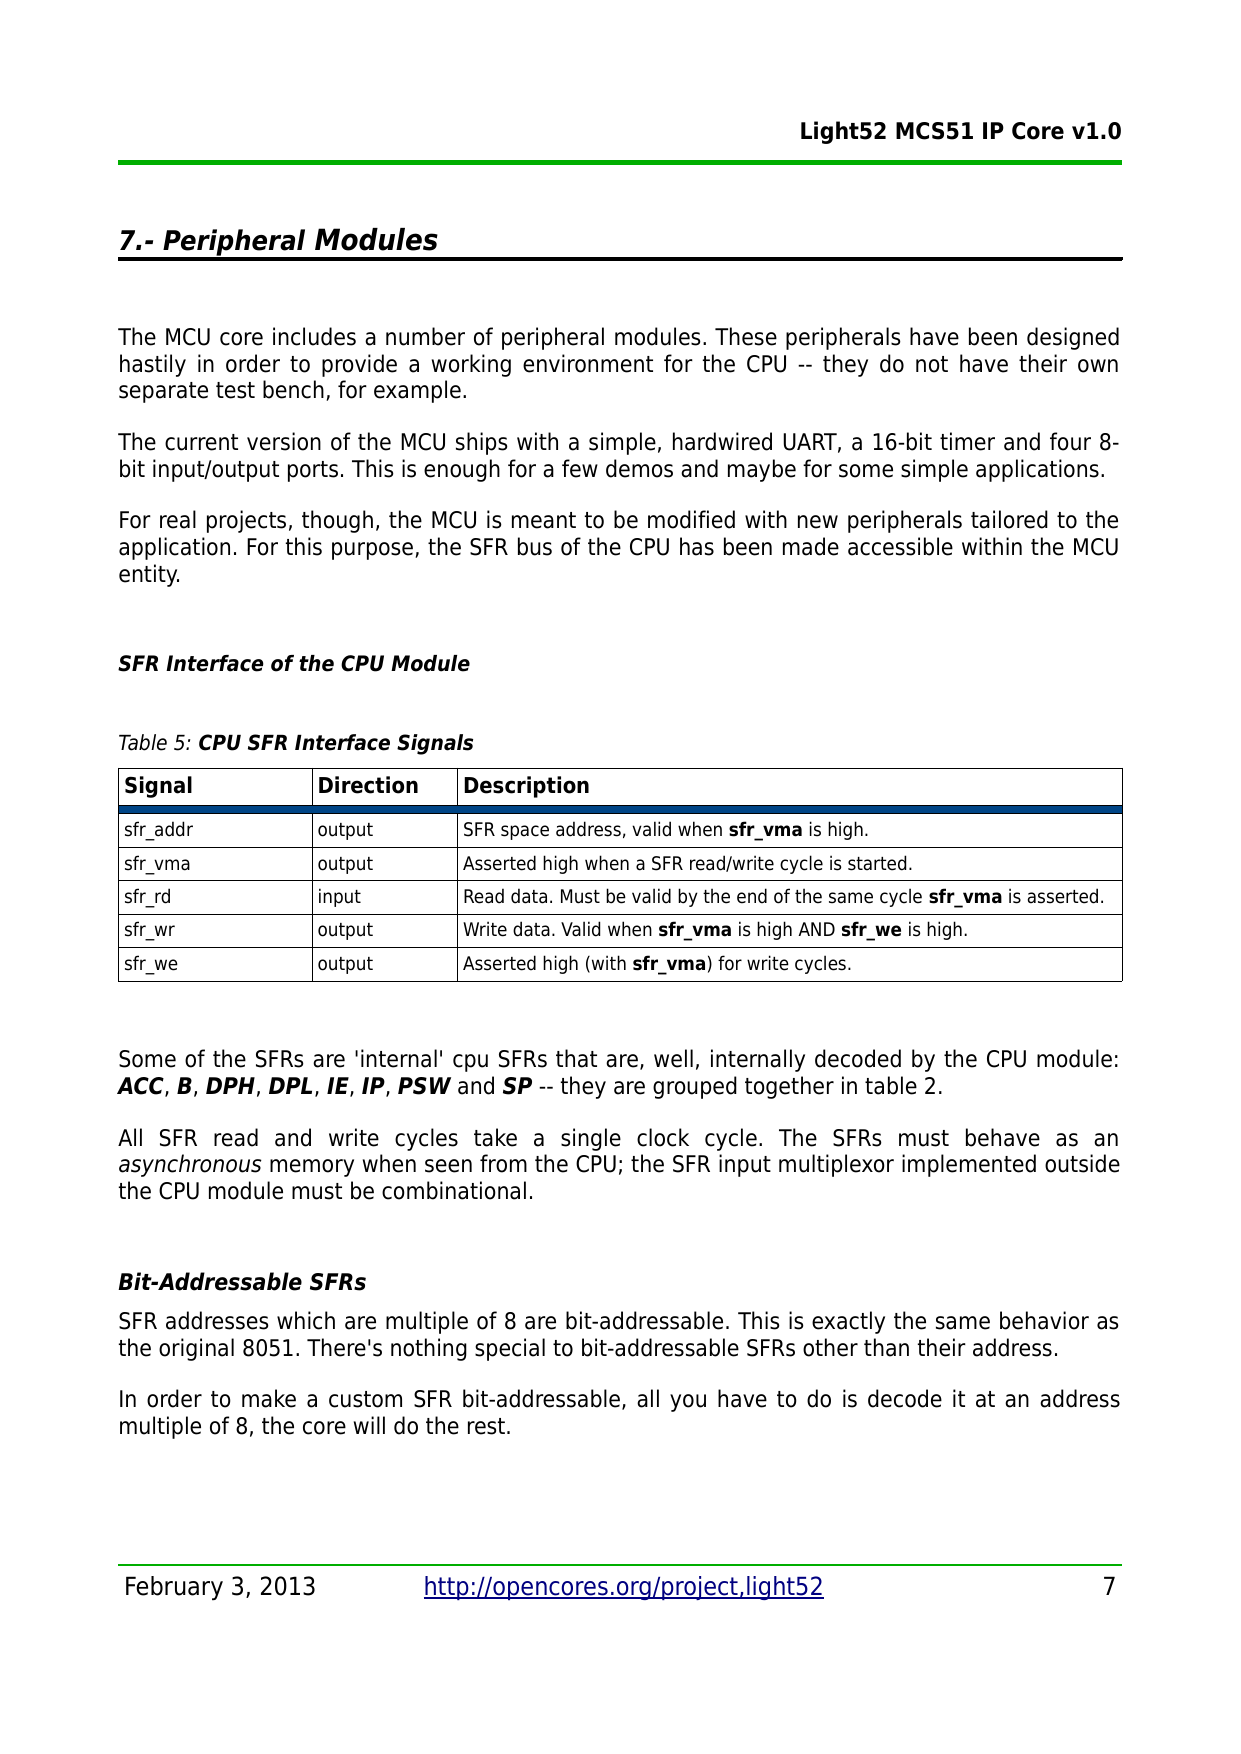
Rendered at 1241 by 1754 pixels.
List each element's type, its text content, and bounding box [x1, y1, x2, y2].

subtitle SFR Interface of the CPU Module [118, 652, 1122, 676]
table_header Description [458, 769, 1122, 804]
text Table 5: CPU SFR Interface Signals [118, 731, 1122, 755]
table_cell output [313, 814, 457, 847]
table_cell sfr_we [119, 948, 312, 981]
text The current version of the MCU ships with a simple, hardwired UART, a 16-bit timer and four 8-bit input/output ports. This is enough for a few demos and maybe for some simple applications. [118, 429, 1122, 482]
subtitle Bit-Addressable SFRs [118, 1269, 1122, 1296]
table_cell sfr_rd [119, 881, 312, 914]
text SFR addresses which are multiple of 8 are bit-addressable. This is exactly the same behavior as the original 8051. There's nothing special to bit-addressable SFRs other than their address. [118, 1308, 1122, 1361]
table_cell input [313, 881, 457, 914]
text For real projects, though, the MCU is meant to be modified with new peripherals tailored to the application. For this purpose, the SFR bus of the CPU has been made accessible within the MCU entity. [118, 507, 1122, 587]
table_header Signal [119, 769, 312, 804]
table_cell Asserted high (with sfr_vma) for write cycles. [458, 948, 1122, 981]
text All SFR read and write cycles take a single clock cycle. The SFRs must behave as an asynchronous memory when seen from the CPU; the SFR input multiplexor implemented outside the CPU module must be combinational. [118, 1125, 1122, 1205]
table_cell sfr_wr [119, 915, 312, 947]
subtitle 7.- Peripheral Modules [118, 223, 1122, 257]
table_cell Asserted high when a SFR read/write cycle is started. [458, 848, 1122, 880]
table_cell sfr_addr [119, 814, 312, 847]
text In order to make a custom SFR bit-addressable, all you have to do is decode it at an address multiple of 8, the core will do the rest. [118, 1386, 1122, 1440]
table_cell SFR space address, valid when sfr_vma is high. [458, 814, 1122, 847]
text The MCU core includes a number of peripheral modules. These peripherals have been designed hastily in order to provide a working environment for the CPU -- they do not have their own separate test bench, for example. [118, 324, 1122, 404]
table_header Direction [313, 769, 457, 804]
text Some of the SFRs are 'internal' cpu SFRs that are, well, internally decoded by the CPU module: ACC, B, DPH, DPL, IE, IP, PSW and SP -- they are grouped together in table 2. [118, 1046, 1122, 1100]
table_cell output [313, 915, 457, 947]
table_cell [119, 806, 1122, 813]
table_cell output [313, 848, 457, 880]
table_cell Write data. Valid when sfr_vma is high AND sfr_we is high. [458, 915, 1122, 947]
table_cell sfr_vma [119, 848, 312, 880]
table_cell Read data. Must be valid by the end of the same cycle sfr_vma is asserted. [458, 881, 1122, 914]
table_cell output [313, 948, 457, 981]
